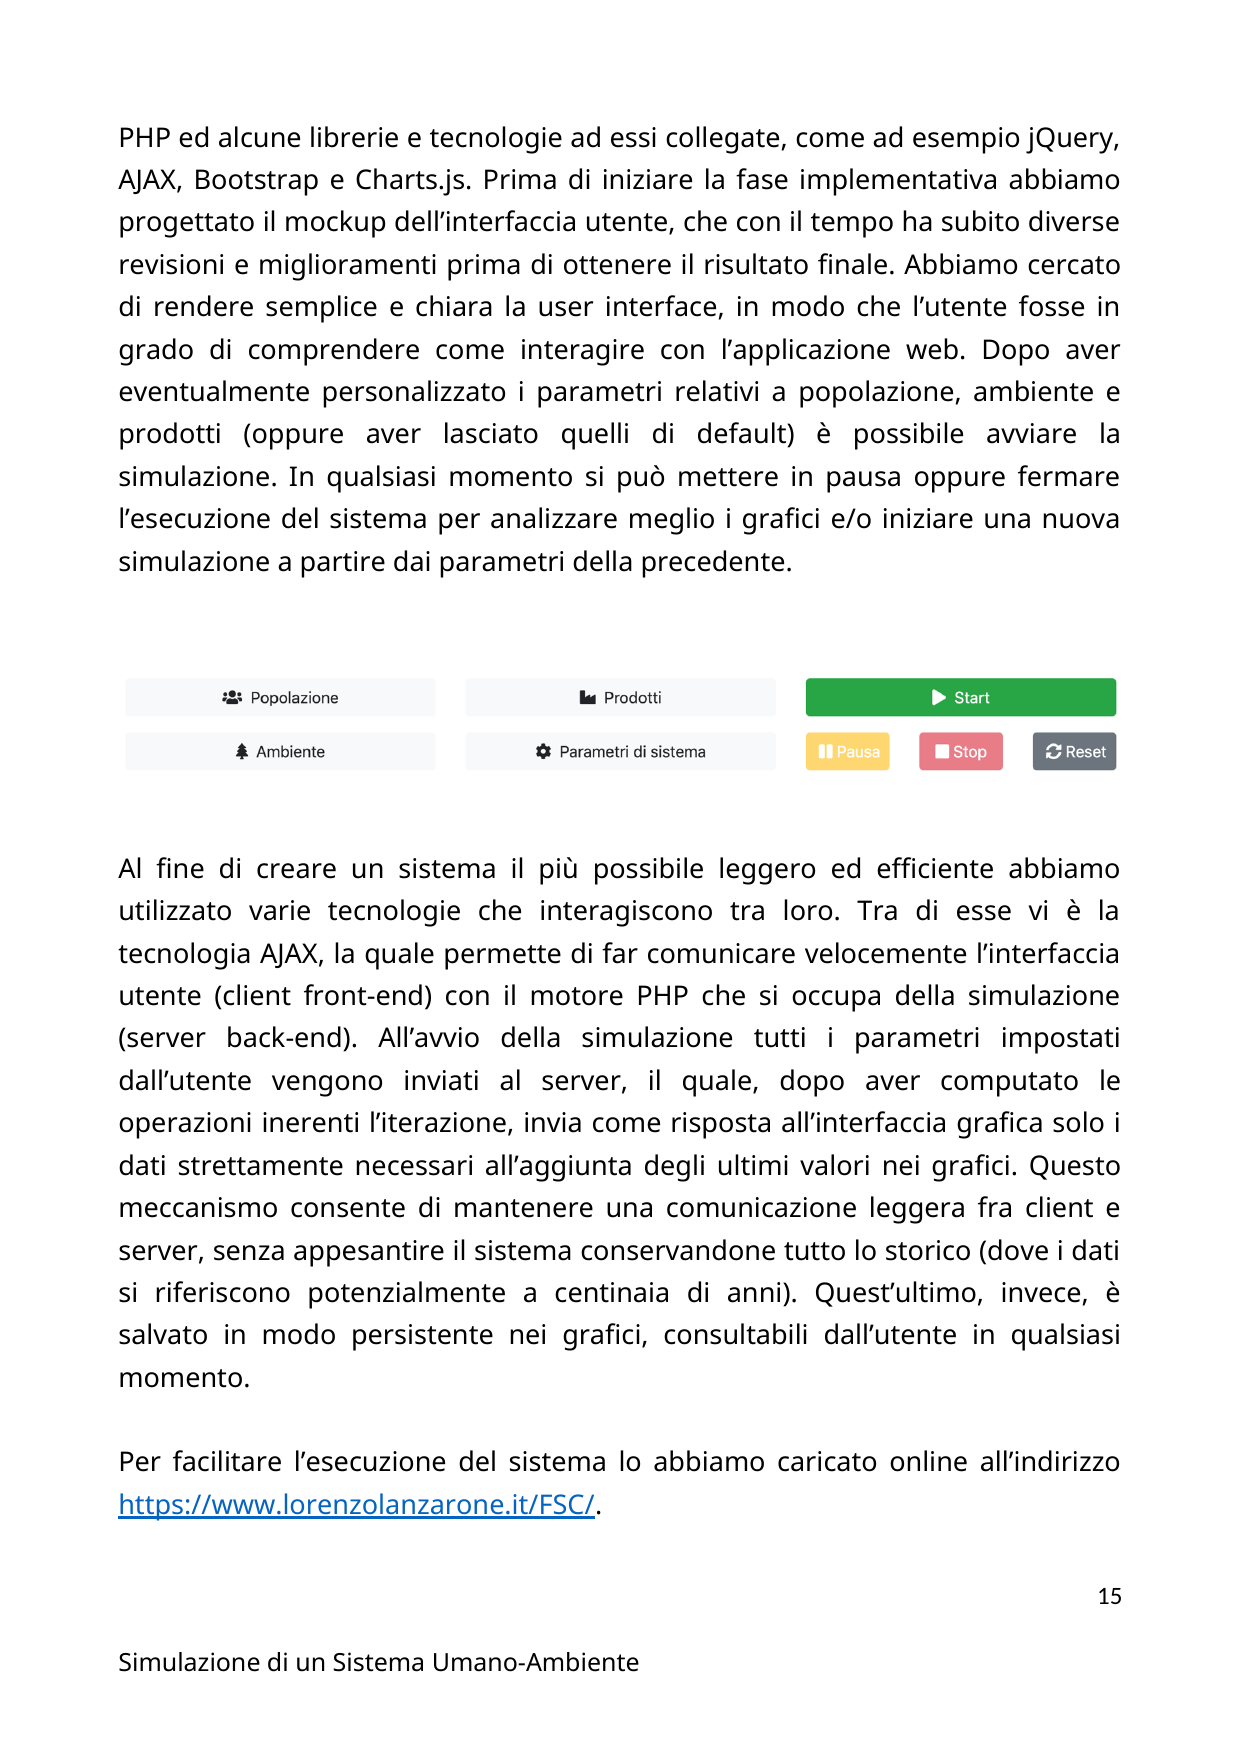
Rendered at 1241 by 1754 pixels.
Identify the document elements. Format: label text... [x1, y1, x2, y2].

text PHP ed alcune librerie e tecnologie ad essi collegate, come ad esempio jQuery, AJAX, Bootstrap e Charts.js. Prima di iniziare la fase implementativa abbiamo progettato il mockup dell’interfaccia utente, che con il tempo ha subito diverse revisioni e miglioramenti prima di ottenere il risultato finale. Abbiamo cercato di rendere semplice e chiara la user interface, in modo che l’utente fosse in grado di comprendere come interagire con l’applicazione web. Dopo aver eventualmente personalizzato i parametri relativi a popolazione, ambiente e prodotti (oppure aver lasciato quelli di default) è possibile avviare la simulazione. In qualsiasi momento si può mettere in pausa oppure fermare l’esecuzione del sistema per analizzare meglio i grafici e/o iniziare una nuova simulazione a partire dai parametri della precedente. [118, 118, 1122, 579]
text Per facilitare l’esecuzione del sistema lo abbiamo caricato online all’indirizzo https://www.lorenzolanzarone.it/FSC/. [118, 1443, 1122, 1522]
picture [118, 669, 1123, 780]
text Al fine di creare un sistema il più possibile leggero ed efficiente abbiamo utilizzato varie tecnologie che interagiscono tra loro. Tra di esse vi è la tecnologia AJAX, la quale permette di far comunicare velocemente l’interfaccia utente (client front-end) con il motore PHP che si occupa della simulazione (server back-end). All’avvio della simulazione tutti i parametri impostati dall’utente vengono inviati al server, il quale, dopo aver computato le operazioni inerenti l’iterazione, invia come risposta all’interfaccia grafica solo i dati strettamente necessari all’aggiunta degli ultimi valori nei grafici. Questo meccanismo consente di mantenere una comunicazione leggera fra client e server, senza appesantire il sistema conservandone tutto lo storico (dove i dati si riferiscono potenzialmente a centinaia di anni). Quest’ultimo, invece, è salvato in modo persistente nei grafici, consultabili dall’utente in qualsiasi momento. [118, 849, 1122, 1395]
